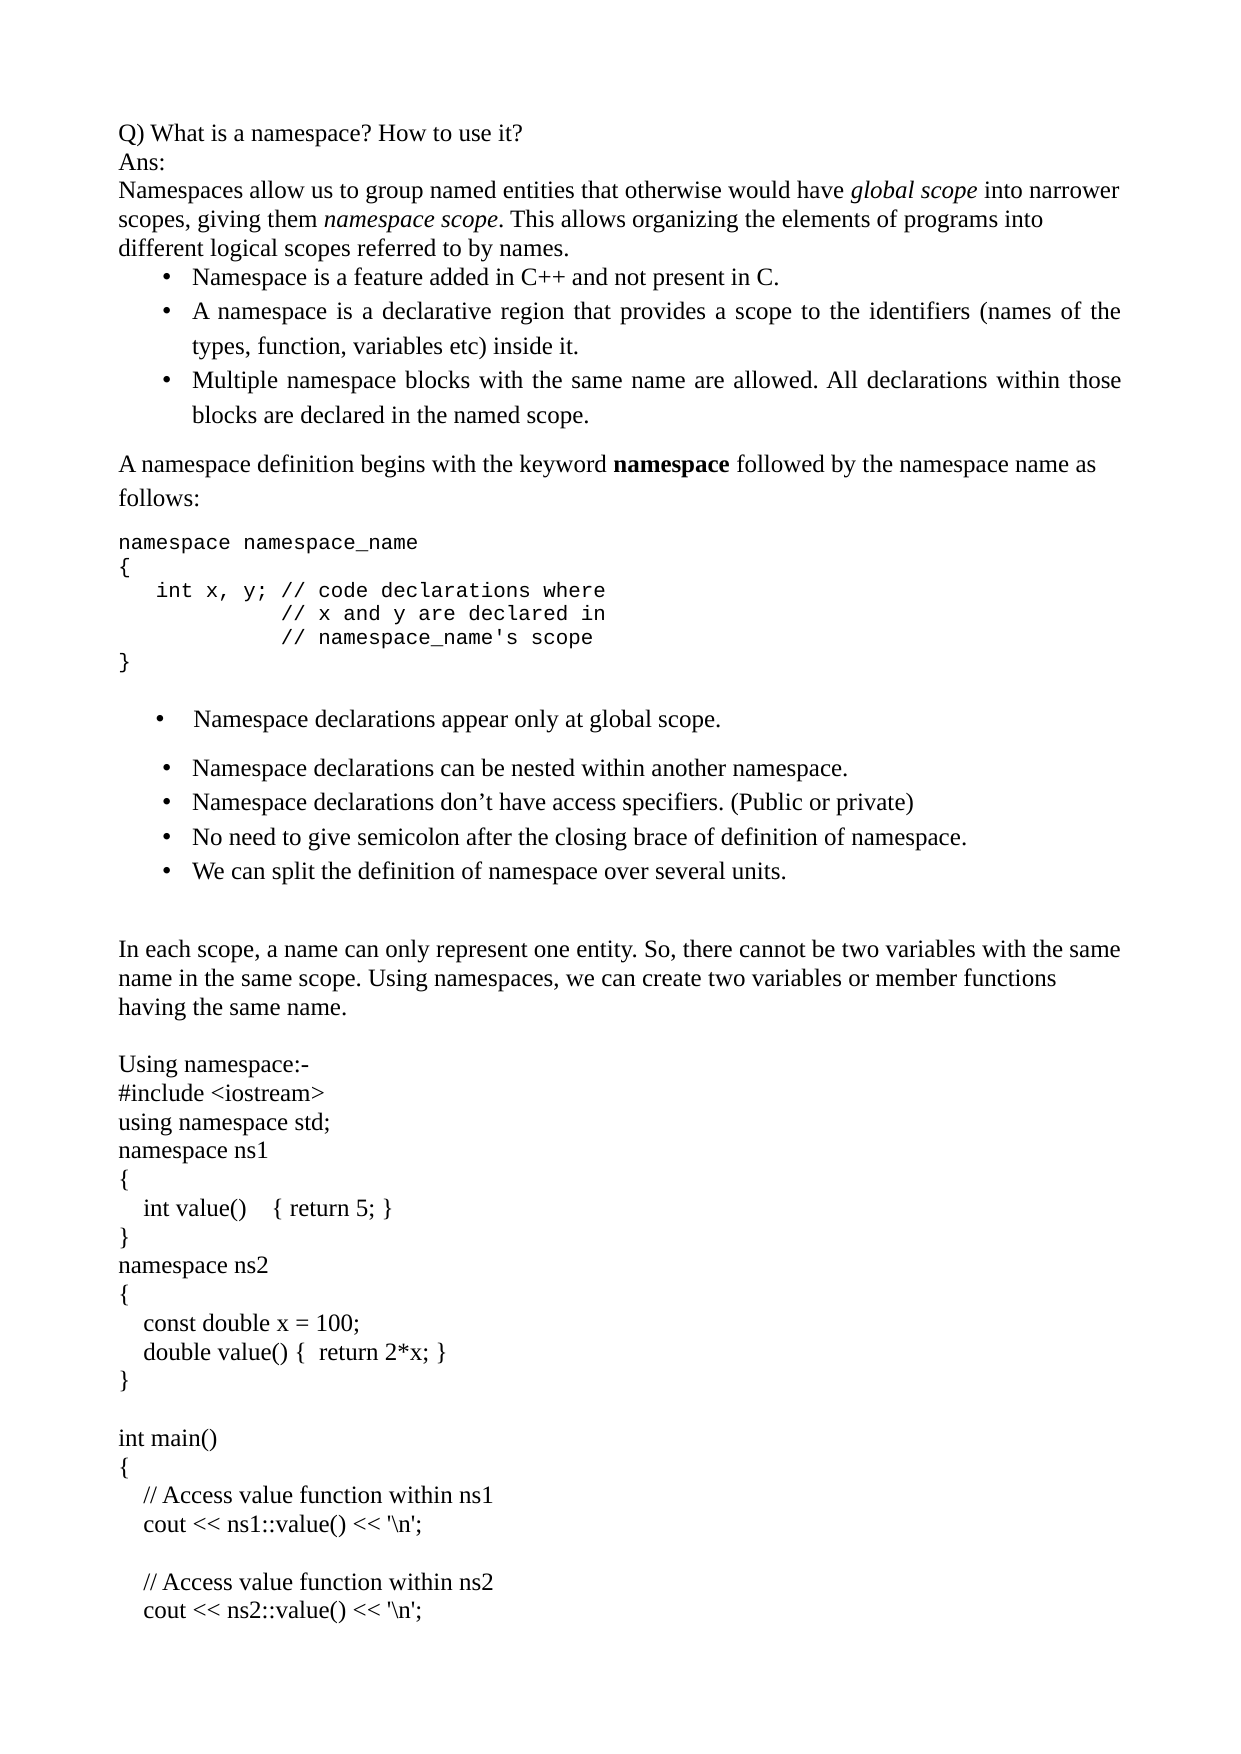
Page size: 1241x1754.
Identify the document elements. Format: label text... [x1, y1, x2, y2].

text int main() [118, 1423, 1122, 1452]
text In each scope, a name can only represent one entity. So, there cannot be two variables with the same name in the same scope. Using namespaces, we can create two variables or member functions having the same name. [118, 934, 1122, 1020]
list Namespace declarations don’t have access specifiers. (Public or private) [162, 787, 1122, 816]
text // x and y are declared in [118, 603, 1122, 627]
list Namespace is a feature added in C++ and not present in C. [162, 262, 1122, 291]
text namespace ns2 [118, 1250, 1122, 1279]
list Multiple namespace blocks with the same name are allowed. All declarations within those blocks are declared in the named scope. [162, 365, 1122, 428]
text double value() { return 2*x; } [118, 1337, 1122, 1365]
text namespace ns1 [118, 1135, 1122, 1164]
text } [118, 1222, 1122, 1250]
text using namespace std; [118, 1107, 1122, 1135]
text Ans: [118, 147, 1122, 176]
text { [118, 1164, 1122, 1193]
list No need to give semicolon after the closing brace of definition of namespace. [162, 822, 1122, 851]
text const double x = 100; [118, 1308, 1122, 1337]
text // Access value function within ns2 [118, 1567, 1122, 1595]
text int x, y; // code declarations where [118, 580, 1122, 603]
text cout << ns1::value() << '\n'; [118, 1509, 1122, 1538]
text Q) What is a namespace? How to use it? [118, 118, 1122, 147]
text { [118, 1452, 1122, 1480]
list A namespace is a declarative region that provides a scope to the identifiers (names of the types, function, variables etc) inside it. [162, 296, 1122, 359]
text // Access value function within ns1 [118, 1480, 1122, 1509]
text } [118, 651, 1122, 674]
text int value() { return 5; } [118, 1193, 1122, 1222]
text { [118, 1279, 1122, 1308]
text #include <iostream> [118, 1078, 1122, 1107]
text } [118, 1365, 1122, 1394]
list Namespace declarations appear only at global scope. [156, 704, 1122, 732]
text { [118, 556, 1122, 580]
text Using namespace:- [118, 1049, 1122, 1078]
text cout << ns2::value() << '\n'; [118, 1595, 1122, 1624]
text // namespace_name's scope [118, 627, 1122, 651]
list Namespace declarations can be nested within another namespace. [162, 753, 1122, 782]
list We can split the definition of namespace over several units. [162, 856, 1122, 885]
text Namespaces allow us to group named entities that otherwise would have global scope into narrower scopes, giving them namespace scope. This allows organizing the elements of programs into different logical scopes referred to by names. [118, 176, 1122, 262]
text namespace namespace_name [118, 532, 1122, 556]
text A namespace definition begins with the keyword namespace followed by the namespace name as follows: [118, 449, 1122, 512]
